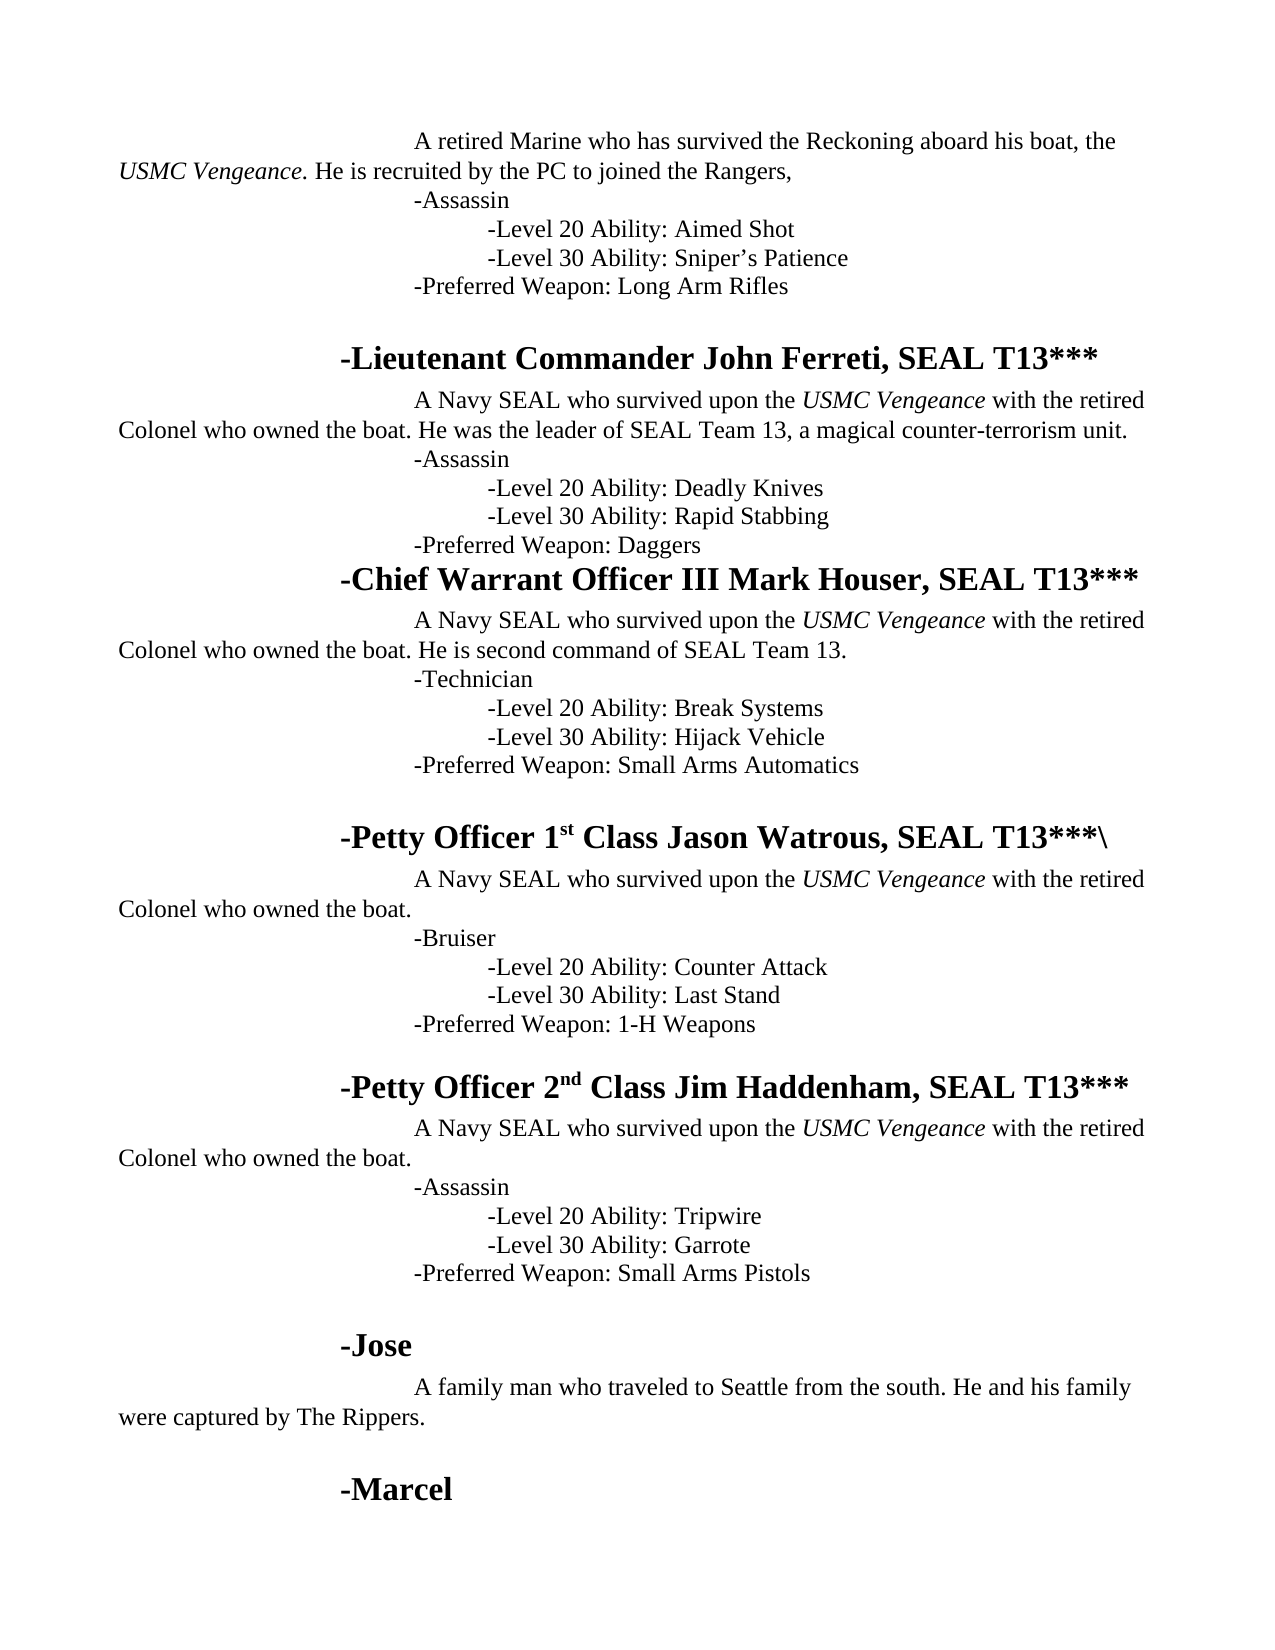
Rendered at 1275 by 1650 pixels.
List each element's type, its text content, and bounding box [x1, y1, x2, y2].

text A Navy SEAL who survived upon the USMC Vengeance with the retired Colonel who owned the boat. He was the leader of SEAL Team 13, a magical counter-terrorism unit. [118, 377, 1157, 444]
text -Preferred Weapon: Long Arm Rifles [118, 271, 1157, 300]
text -Preferred Weapon: 1-H Weapons [118, 1009, 1157, 1038]
text -Preferred Weapon: Small Arms Automatics [118, 751, 1157, 779]
text -Petty Officer 1st Class Jason Watrous, SEAL T13***\ [118, 818, 1157, 856]
text -Bruiser [118, 923, 1157, 952]
text -Chief Warrant Officer III Mark Houser, SEAL T13*** [118, 559, 1157, 597]
text -Level 20 Ability: Counter Attack [118, 952, 1157, 981]
text -Assassin [118, 1172, 1157, 1201]
text A Navy SEAL who survived upon the USMC Vengeance with the retired Colonel who owned the boat. He is second command of SEAL Team 13. [118, 597, 1157, 664]
text A retired Marine who has survived the Reckoning aboard his boat, the USMC Vengeance. He is recruited by the PC to joined the Rangers, [118, 118, 1157, 185]
text -Level 30 Ability: Last Stand [118, 981, 1157, 1009]
text A family man who traveled to Seattle from the south. He and his family were captured by The Rippers. [118, 1364, 1157, 1431]
text -Level 30 Ability: Rapid Stabbing [118, 501, 1157, 530]
text -Marcel [118, 1469, 1157, 1508]
text -Lieutenant Commander John Ferreti, SEAL T13*** [118, 338, 1157, 377]
text -Preferred Weapon: Small Arms Pistols [118, 1258, 1157, 1287]
text A Navy SEAL who survived upon the USMC Vengeance with the retired Colonel who owned the boat. [118, 856, 1157, 923]
text -Level 30 Ability: Garrote [118, 1230, 1157, 1258]
text -Level 20 Ability: Aimed Shot [118, 214, 1157, 243]
text -Level 20 Ability: Deadly Knives [118, 473, 1157, 501]
text A Navy SEAL who survived upon the USMC Vengeance with the retired Colonel who owned the boat. [118, 1105, 1157, 1172]
text -Level 30 Ability: Sniper’s Patience [118, 243, 1157, 271]
text -Level 30 Ability: Hijack Vehicle [118, 722, 1157, 751]
text -Assassin [118, 444, 1157, 473]
text -Level 20 Ability: Tripwire [118, 1201, 1157, 1230]
text -Jose [118, 1326, 1157, 1364]
text -Level 20 Ability: Break Systems [118, 693, 1157, 722]
text -Petty Officer 2nd Class Jim Haddenham, SEAL T13*** [118, 1067, 1157, 1105]
text -Preferred Weapon: Daggers [118, 530, 1157, 559]
text -Technician [118, 664, 1157, 693]
text -Assassin [118, 185, 1157, 214]
